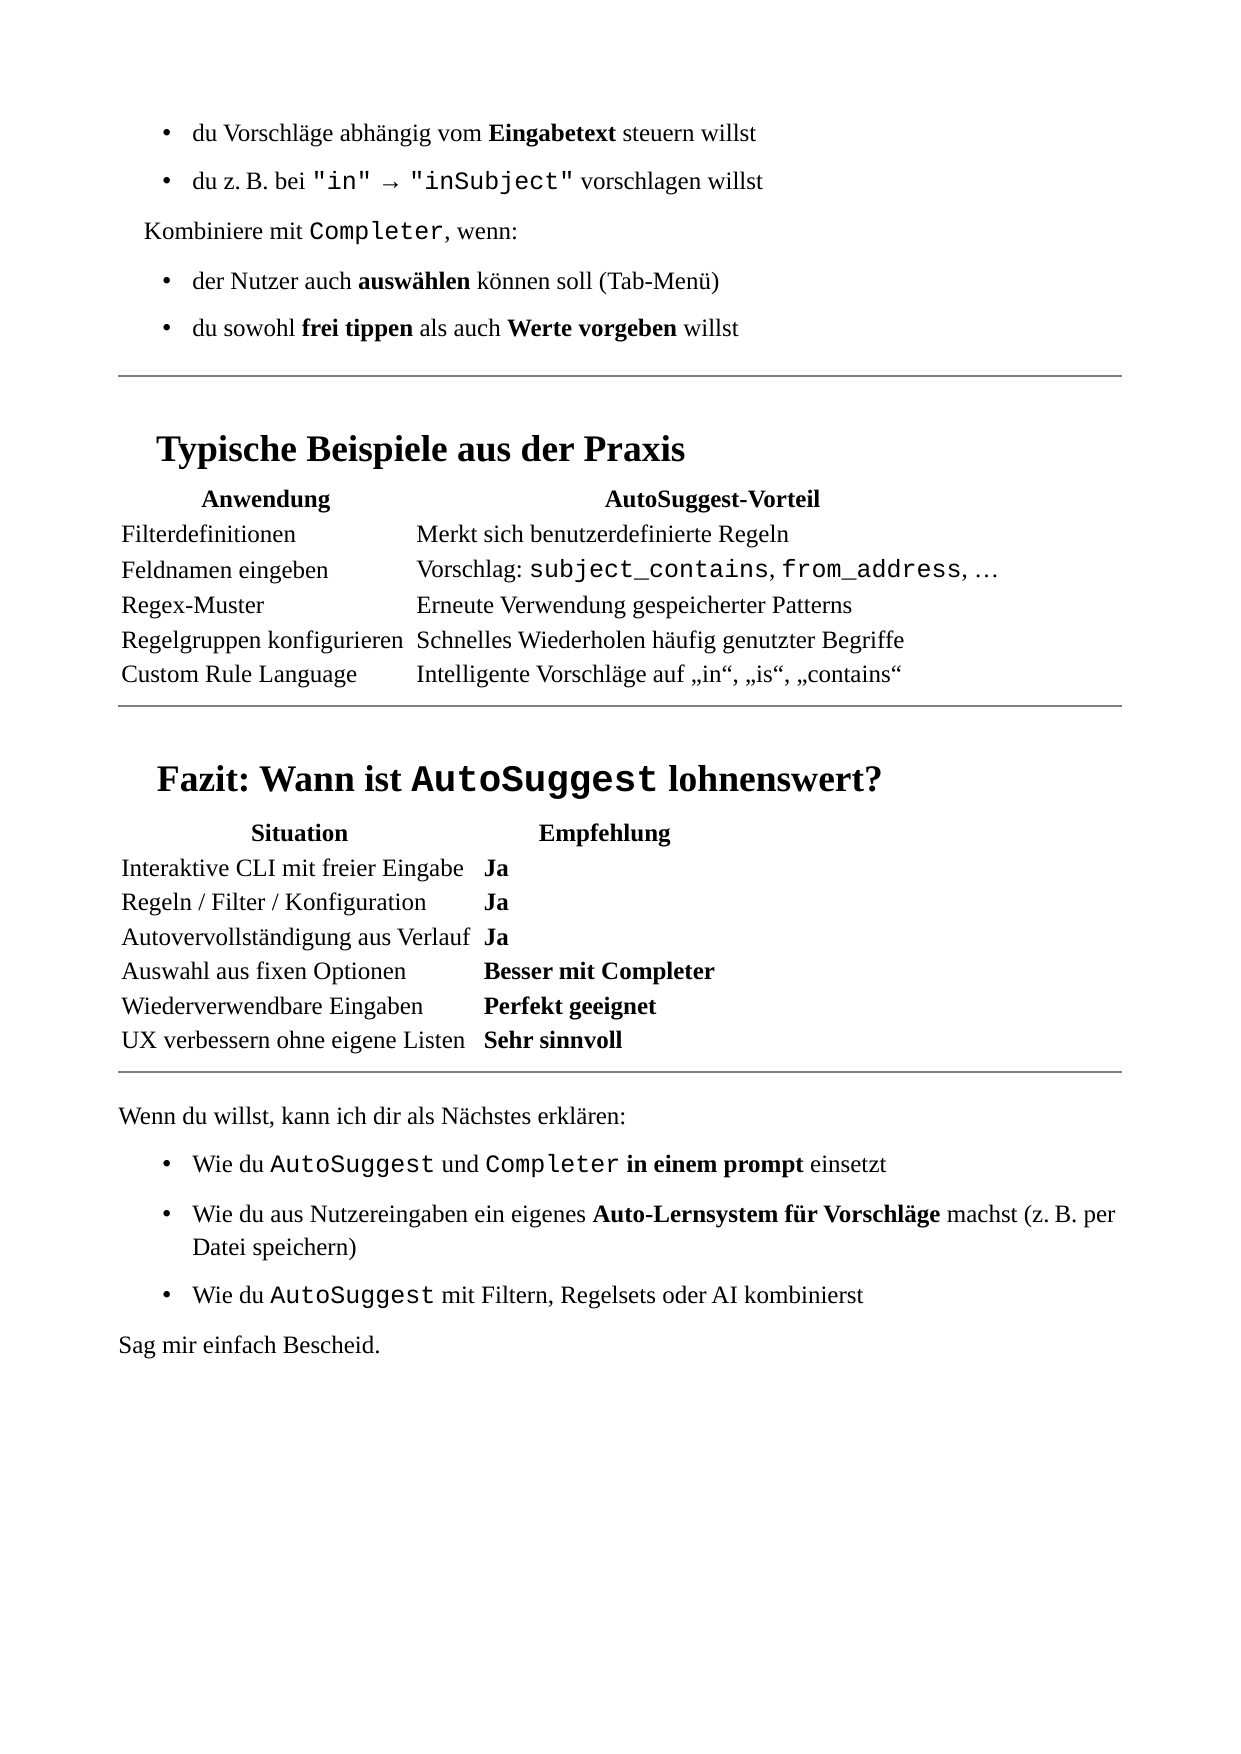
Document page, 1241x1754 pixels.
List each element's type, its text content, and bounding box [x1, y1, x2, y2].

list du Vorschläge abhängig vom Eingabetext steuern willst [162, 118, 1122, 147]
table_cell Regelgruppen konfigurieren [118, 622, 413, 657]
table_header Anwendung [118, 482, 413, 516]
table_cell Merkt sich benutzerdefinierte Regeln [413, 516, 1012, 551]
table_cell Intelligente Vorschläge auf „in“, „is“, „contains“ [413, 657, 1012, 691]
table_cell Filterdefinitionen [118, 516, 413, 551]
list Wie du AutoSuggest und Completer in einem prompt einsetzt [162, 1149, 1122, 1180]
table_cell Erneute Verwendung gespeicherter Patterns [413, 588, 1012, 622]
text Sag mir einfach Bescheid. [118, 1330, 1122, 1358]
table_header Situation [118, 815, 481, 850]
list Wie du AutoSuggest mit Filtern, Regelsets oder AI kombinierst [162, 1280, 1122, 1311]
text ✅ Kombiniere mit Completer, wenn: [118, 216, 1122, 247]
table_cell Ja [481, 850, 728, 884]
table_cell Wiederverwendbare Eingaben [118, 988, 481, 1023]
subtitle 🧠 Typische Beispiele aus der Praxis [118, 426, 1122, 469]
text Wenn du willst, kann ich dir als Nächstes erklären: [118, 1101, 1122, 1130]
table_cell Ja [481, 919, 728, 953]
list du z. B. bei "in" → "inSubject" vorschlagen willst [162, 166, 1122, 197]
table_cell Perfekt geeignet [481, 988, 728, 1023]
table_cell Autovervollständigung aus Verlauf [118, 919, 481, 953]
table_cell Custom Rule Language [118, 657, 413, 691]
list Wie du aus Nutzereingaben ein eigenes Auto-Lernsystem für Vorschläge machst (z. B. per Datei speichern) [162, 1199, 1122, 1261]
table_cell Ja [481, 884, 728, 919]
table_cell UX verbessern ohne eigene Listen [118, 1023, 481, 1057]
table_cell Auswahl aus fixen Optionen [118, 954, 481, 988]
table_cell Sehr sinnvoll [481, 1023, 728, 1057]
table_cell Besser mit Completer [481, 954, 728, 988]
table_cell Feldnamen eingeben [118, 551, 413, 587]
table_header Empfehlung [481, 815, 728, 850]
table_cell Regeln / Filter / Konfiguration [118, 884, 481, 919]
table_cell Vorschlag: subject_contains, from_address, … [413, 551, 1012, 587]
list der Nutzer auch auswählen können soll (Tab-Menü) [162, 266, 1122, 294]
subtitle ✅ Fazit: Wann ist AutoSuggest lohnenswert? [118, 756, 1122, 803]
list du sowohl frei tippen als auch Werte vorgeben willst [162, 313, 1122, 342]
table_cell Regex-Muster [118, 588, 413, 622]
table_cell Interaktive CLI mit freier Eingabe [118, 850, 481, 884]
table_header AutoSuggest-Vorteil [413, 482, 1012, 516]
table_cell Schnelles Wiederholen häufig genutzter Begriffe [413, 622, 1012, 657]
